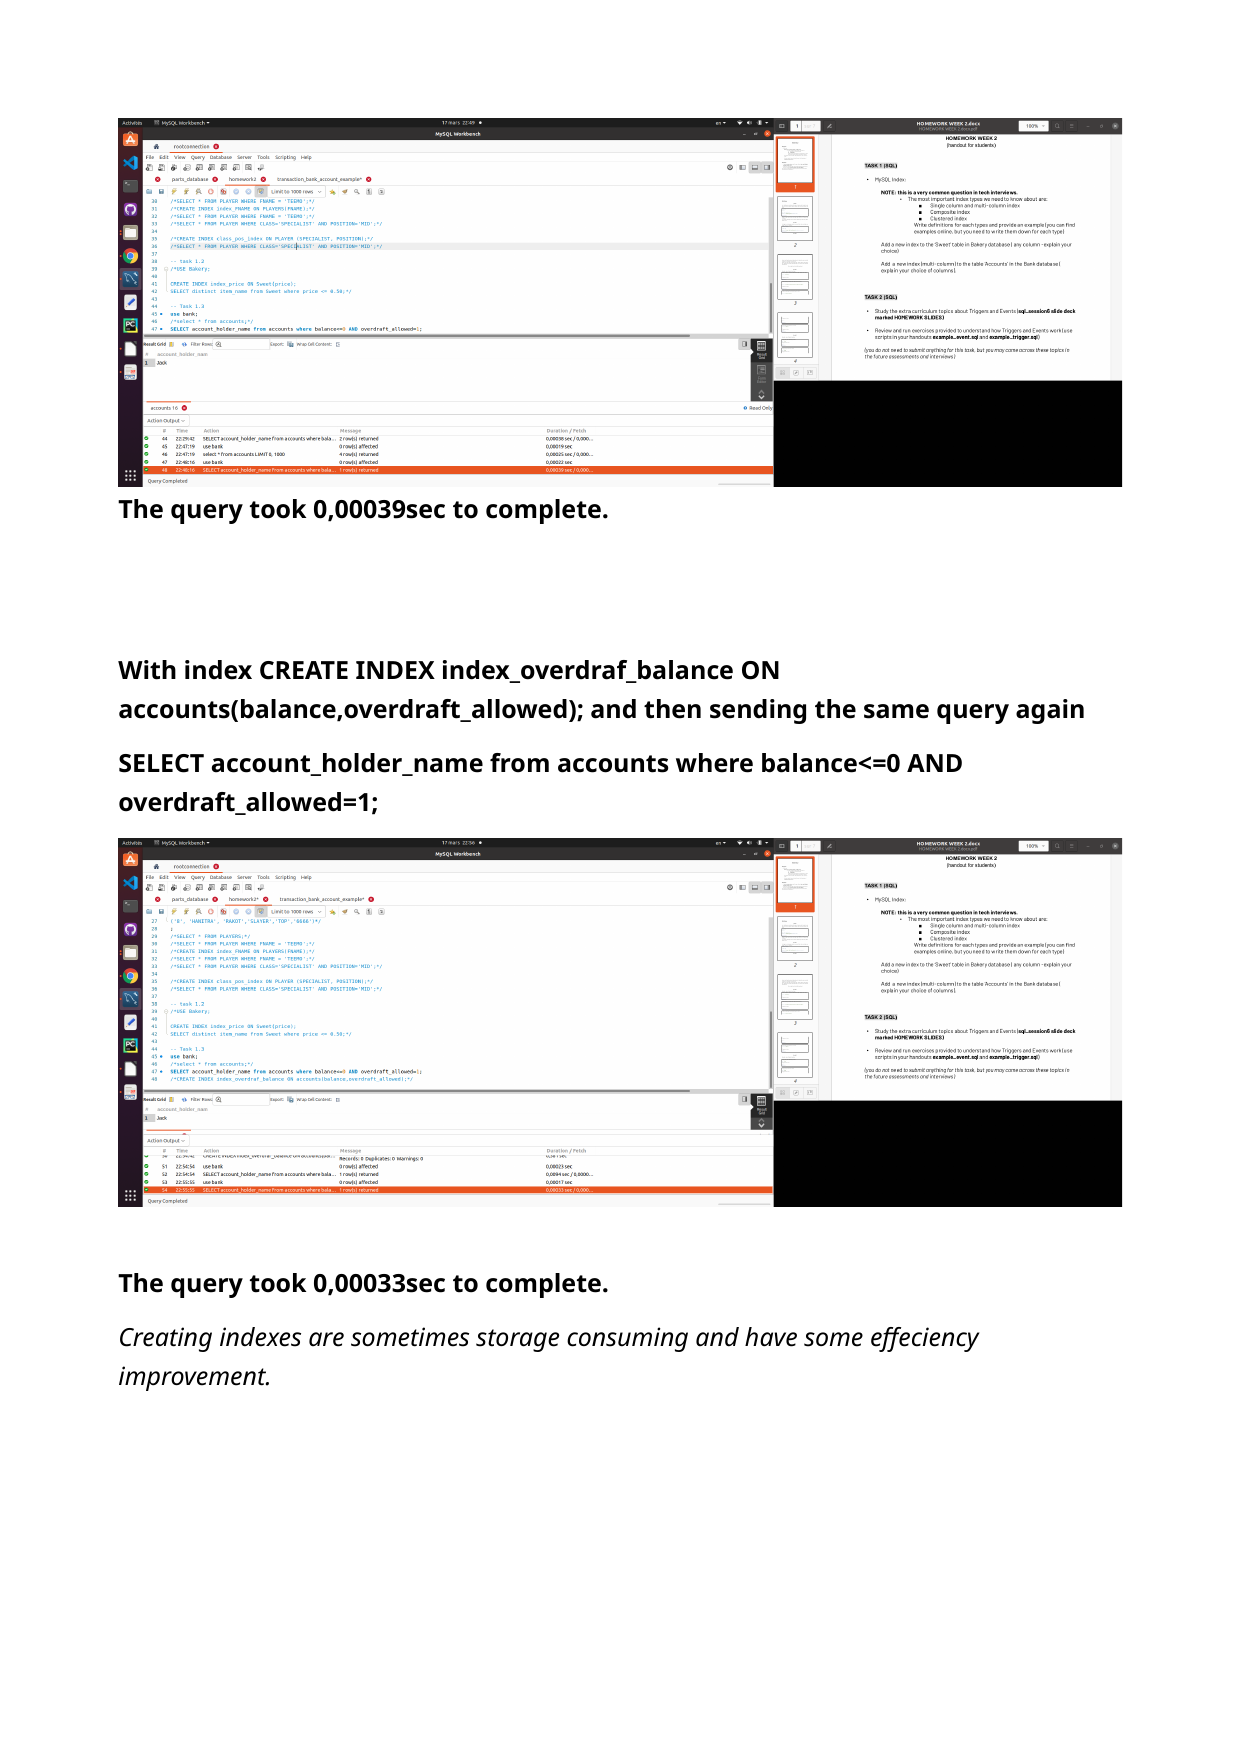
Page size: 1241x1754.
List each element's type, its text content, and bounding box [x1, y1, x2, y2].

picture [118, 118, 1123, 487]
text The query took 0,00039sec to complete. [118, 487, 1122, 526]
picture [118, 838, 1123, 1207]
text With index CREATE INDEX index_overdraf_balance ON accounts(balance,overdraft_allowed); and then sending the same query again [118, 653, 1122, 726]
text The query took 0,00033sec to complete. [118, 1266, 1122, 1300]
text SELECT account_holder_name from accounts where balance<=0 AND overdraft_allowed=1; [118, 746, 1122, 819]
text Creating indexes are sometimes storage consuming and have some effeciency improvement. [118, 1319, 1122, 1393]
